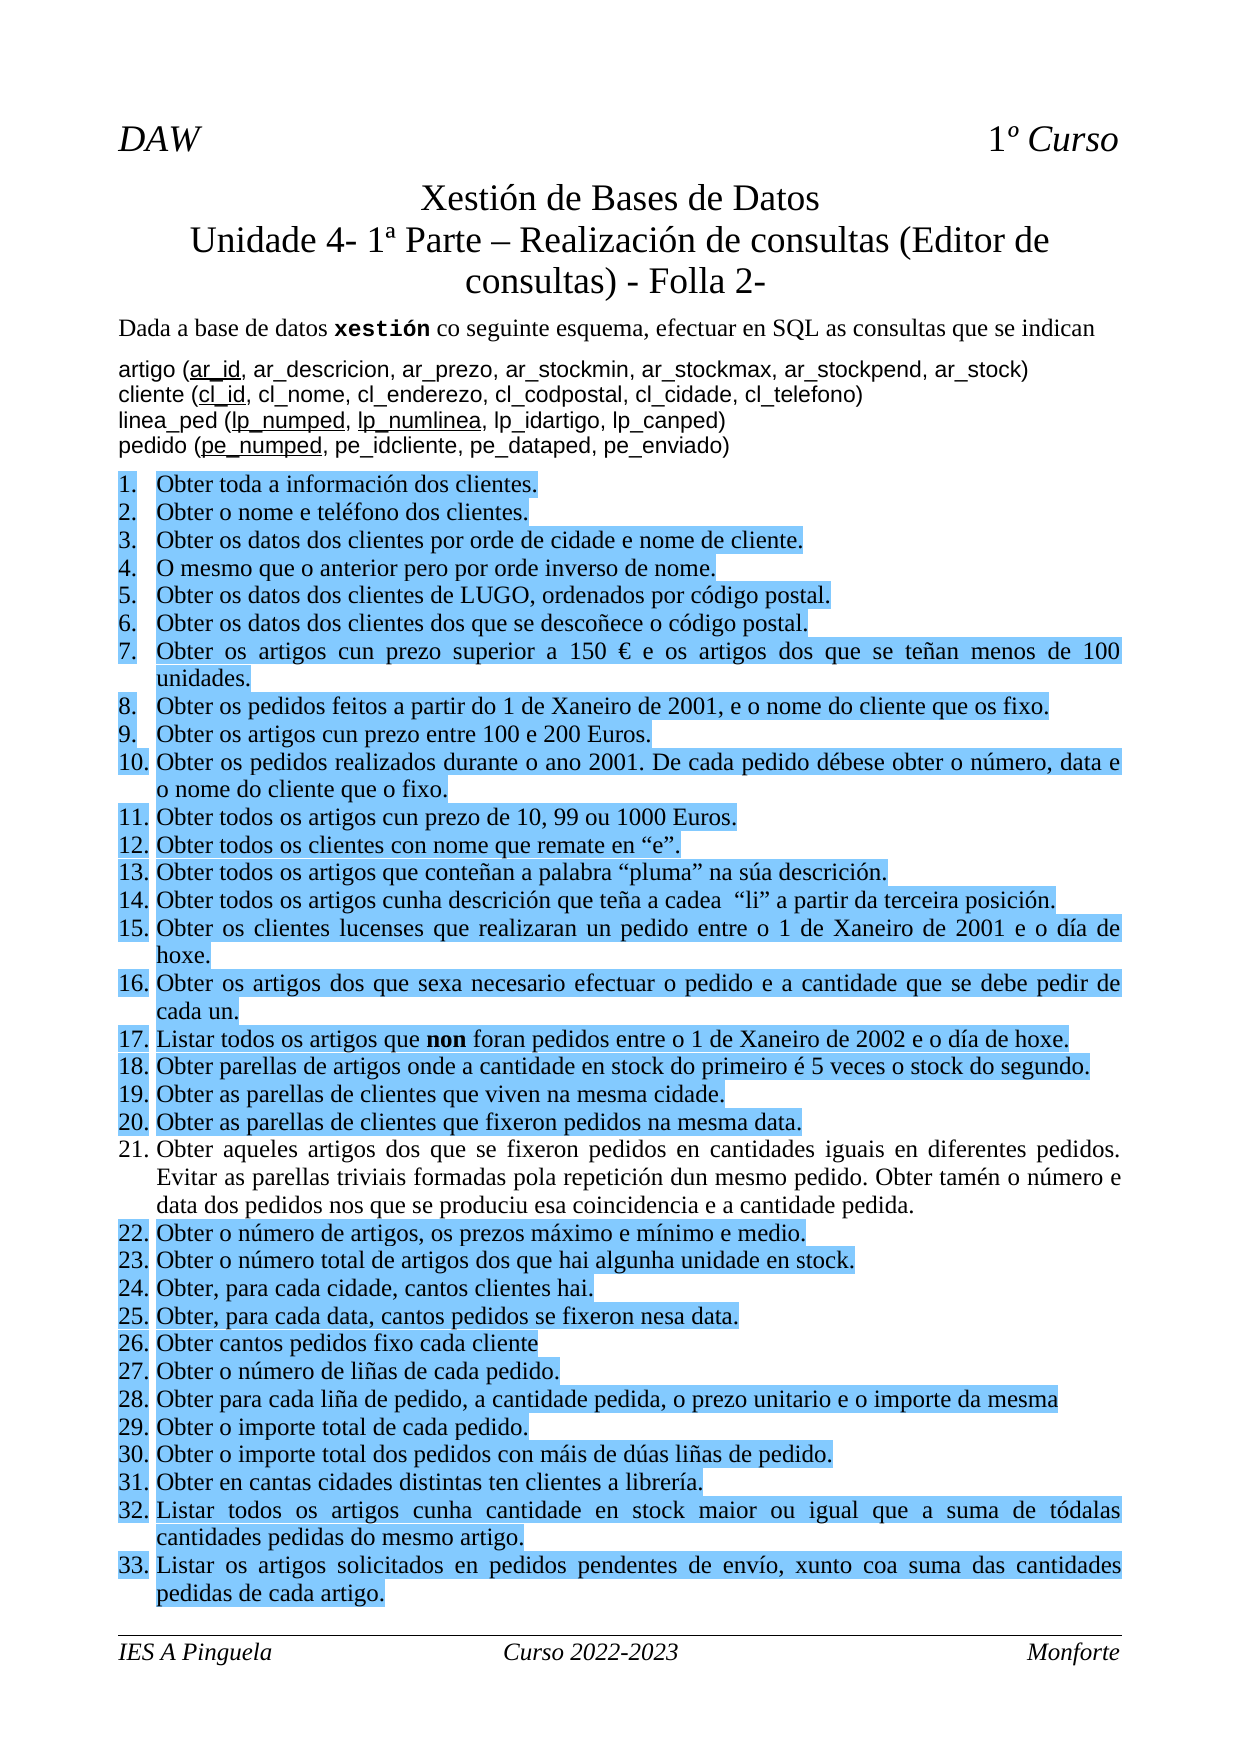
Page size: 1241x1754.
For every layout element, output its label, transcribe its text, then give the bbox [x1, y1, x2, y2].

list Obter todos os artigos cunha descrición que teña a cadea “li” a partir da terceira posición. [118, 886, 1122, 914]
list Obter o número de artigos, os prezos máximo e mínimo e medio. [118, 1219, 1122, 1246]
list Obter en cantas cidades distintas ten clientes a librería. [118, 1468, 1122, 1496]
list Obter todos os clientes con nome que remate en “e”. [118, 831, 1122, 858]
list Obter cantos pedidos fixo cada cliente [118, 1329, 1122, 1357]
list Listar os artigos solicitados en pedidos pendentes de envío, xunto coa suma das cantidades pedidas de cada artigo. [118, 1551, 1122, 1607]
text Dada a base de datos xestión co seguinte esquema, efectuar en SQL as consultas que se indican [118, 314, 1122, 344]
list Obter para cada liña de pedido, a cantidade pedida, o prezo unitario e o importe da mesma [118, 1385, 1122, 1413]
list Obter, para cada data, cantos pedidos se fixeron nesa data. [118, 1302, 1122, 1329]
list Obter os clientes lucenses que realizaran un pedido entre o 1 de Xaneiro de 2001 e o día de hoxe. [118, 914, 1122, 969]
list Obter o número total de artigos dos que hai algunha unidade en stock. [118, 1246, 1122, 1274]
list Obter os artigos cun prezo entre 100 e 200 Euros. [118, 720, 1122, 748]
text artigo (ar_id, ar_descricion, ar_prezo, ar_stockmin, ar_stockmax, ar_stockpend, ar_stock) [118, 356, 1122, 382]
list Obter o nome e teléfono dos clientes. [118, 498, 1122, 526]
list Obter os pedidos feitos a partir do 1 de Xaneiro de 2001, e o nome do cliente que os fixo. [118, 692, 1122, 720]
list Obter todos os artigos que conteñan a palabra “pluma” na súa descrición. [118, 858, 1122, 886]
list Obter aqueles artigos dos que se fixeron pedidos en cantidades iguais en diferentes pedidos. Evitar as parellas triviais formadas pola repetición dun mesmo pedido. Obter tamén o número e data dos pedidos nos que se produciu esa coincidencia e a cantidade pedida. [118, 1136, 1122, 1219]
list Obter o número de liñas de cada pedido. [118, 1357, 1122, 1385]
list Obter o importe total de cada pedido. [118, 1413, 1122, 1440]
list Obter os artigos dos que sexa necesario efectuar o pedido e a cantidade que se debe pedir de cada un. [118, 969, 1122, 1025]
text Unidade 4- 1ª Parte – Realización de consultas (Editor de consultas) - Folla 2- [118, 219, 1122, 302]
list Obter todos os artigos cun prezo de 10, 99 ou 1000 Euros. [118, 803, 1122, 831]
list Obter o importe total dos pedidos con máis de dúas liñas de pedido. [118, 1440, 1122, 1468]
text Xestión de Bases de Datos [118, 177, 1122, 219]
list Obter os datos dos clientes por orde de cidade e nome de cliente. [118, 526, 1122, 554]
text pedido (pe_numped, pe_idcliente, pe_dataped, pe_enviado) [118, 433, 1122, 459]
list O mesmo que o anterior pero por orde inverso de nome. [118, 554, 1122, 581]
list Obter as parellas de clientes que viven na mesma cidade. [118, 1080, 1122, 1108]
list Obter os datos dos clientes dos que se descoñece o código postal. [118, 609, 1122, 637]
list Listar todos os artigos cunha cantidade en stock maior ou igual que a suma de tódalas cantidades pedidas do mesmo artigo. [118, 1496, 1122, 1551]
list Obter os artigos cun prezo superior a 150 € e os artigos dos que se teñan menos de 100 unidades. [118, 637, 1122, 692]
text linea_ped (lp_numped, lp_numlinea, lp_idartigo, lp_canped) [118, 407, 1122, 433]
list Obter os datos dos clientes de LUGO, ordenados por código postal. [118, 581, 1122, 609]
text cliente (cl_id, cl_nome, cl_enderezo, cl_codpostal, cl_cidade, cl_telefono) [118, 382, 1122, 407]
list Listar todos os artigos que non foran pedidos entre o 1 de Xaneiro de 2002 e o día de hoxe. [118, 1025, 1122, 1052]
list Obter os pedidos realizados durante o ano 2001. De cada pedido débese obter o número, data e o nome do cliente que o fixo. [118, 748, 1122, 803]
list Obter parellas de artigos onde a cantidade en stock do primeiro é 5 veces o stock do segundo. [118, 1052, 1122, 1080]
list Obter toda a información dos clientes. [118, 471, 1122, 498]
list Obter, para cada cidade, cantos clientes hai. [118, 1274, 1122, 1302]
list Obter as parellas de clientes que fixeron pedidos na mesma data. [118, 1108, 1122, 1136]
